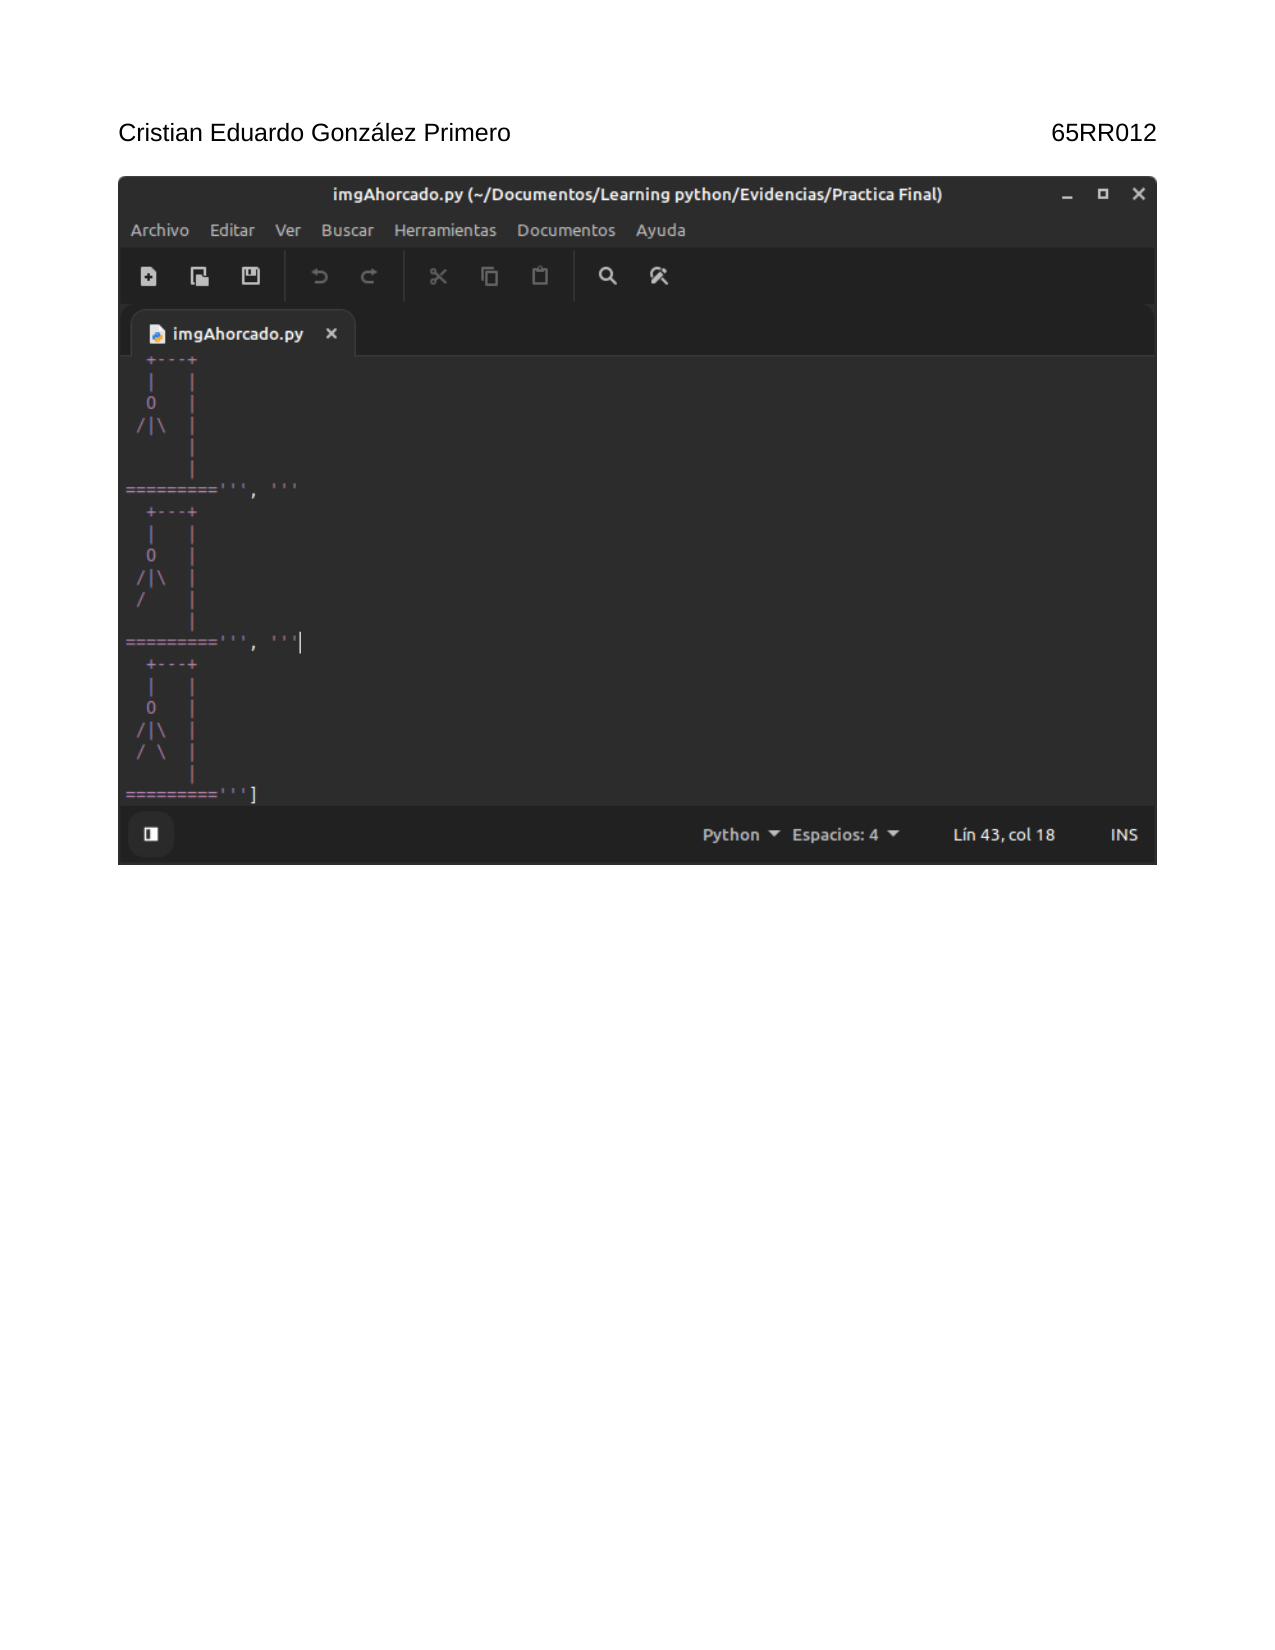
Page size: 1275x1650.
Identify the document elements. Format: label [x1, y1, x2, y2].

picture [118, 176, 1157, 865]
